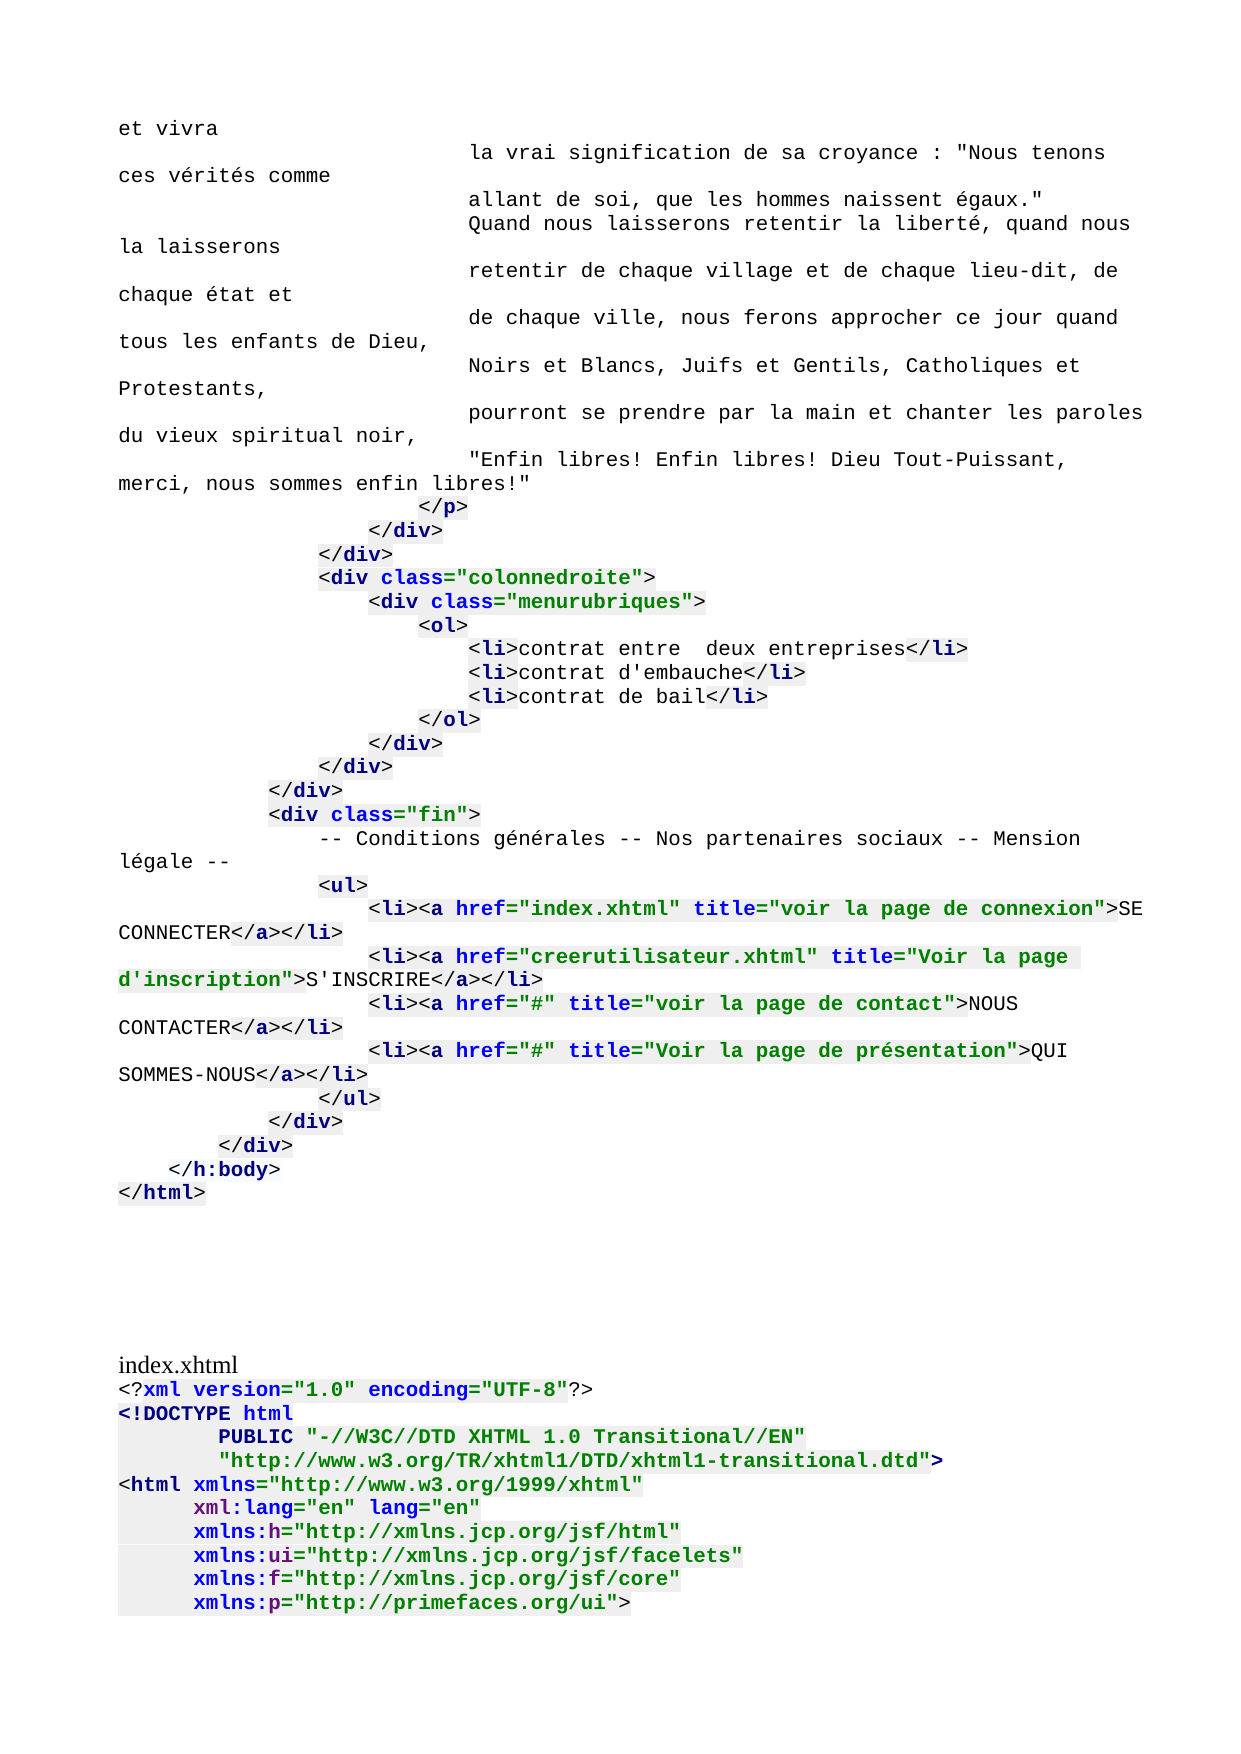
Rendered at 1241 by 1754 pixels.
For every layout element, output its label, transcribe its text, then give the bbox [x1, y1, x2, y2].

text <li><a href="index.xhtml" title="voir la page de connexion">SE CONNECTER</a></li> [118, 898, 1145, 946]
text et vivra [118, 118, 1145, 142]
text <?xml version="1.0" encoding="UTF-8"?> [118, 1379, 1145, 1403]
text </div> [118, 757, 1145, 780]
text xmlns:p="http://primefaces.org/ui"> [118, 1592, 1145, 1616]
text "Enfin libres! Enfin libres! Dieu Tout-Puissant, merci, nous sommes enfin libres!" [118, 449, 1145, 496]
text "http://www.w3.org/TR/xhtml1/DTD/xhtml1-transitional.dtd"> [118, 1450, 1145, 1474]
text -- Conditions générales -- Nos partenaires sociaux -- Mension légale -- [118, 827, 1145, 875]
text <div class="colonnedroite"> [118, 567, 1145, 591]
text PUBLIC "-//W3C//DTD XHTML 1.0 Transitional//EN" [118, 1426, 1145, 1450]
text Quand nous laisserons retentir la liberté, quand nous la laisserons [118, 213, 1145, 260]
text index.xhtml [118, 1350, 1145, 1379]
text </html> [118, 1182, 1145, 1206]
text xml:lang="en" lang="en" [118, 1497, 1145, 1521]
text <li>contrat entre deux entreprises</li> [118, 638, 1145, 662]
text retentir de chaque village et de chaque lieu-dit, de chaque état et [118, 260, 1145, 307]
text <ul> [118, 875, 1145, 898]
text </ul> [118, 1088, 1145, 1111]
text xmlns:h="http://xmlns.jcp.org/jsf/html" [118, 1521, 1145, 1544]
text <div class="menurubriques"> [118, 591, 1145, 615]
text </div> [118, 733, 1145, 757]
text </h:body> [118, 1158, 1145, 1182]
text <li>contrat de bail</li> [118, 686, 1145, 709]
text </div> [118, 780, 1145, 804]
text <li><a href="#" title="voir la page de contact">NOUS CONTACTER</a></li> [118, 993, 1145, 1040]
text <div class="fin"> [118, 804, 1145, 827]
text <li>contrat d'embauche</li> [118, 662, 1145, 686]
text <html xmlns="http://www.w3.org/1999/xhtml" [118, 1474, 1145, 1497]
text </div> [118, 544, 1145, 567]
text Noirs et Blancs, Juifs et Gentils, Catholiques et Protestants, [118, 354, 1145, 402]
text </ol> [118, 709, 1145, 733]
text pourront se prendre par la main et chanter les paroles du vieux spiritual noir, [118, 402, 1145, 449]
text de chaque ville, nous ferons approcher ce jour quand tous les enfants de Dieu, [118, 307, 1145, 354]
text <ol> [118, 615, 1145, 638]
text allant de soi, que les hommes naissent égaux." [118, 189, 1145, 213]
text </p> [118, 496, 1145, 520]
text <!DOCTYPE html [118, 1403, 1145, 1426]
text <li><a href="creerutilisateur.xhtml" title="Voir la page d'inscription">S'INSCRIRE</a></li> [118, 946, 1145, 993]
text la vrai signification de sa croyance : "Nous tenons ces vérités comme [118, 142, 1145, 189]
text <li><a href="#" title="Voir la page de présentation">QUI SOMMES-NOUS</a></li> [118, 1040, 1145, 1088]
text </div> [118, 520, 1145, 544]
text xmlns:ui="http://xmlns.jcp.org/jsf/facelets" [118, 1544, 1145, 1568]
text xmlns:f="http://xmlns.jcp.org/jsf/core" [118, 1568, 1145, 1592]
text </div> [118, 1111, 1145, 1135]
text </div> [118, 1135, 1145, 1158]
